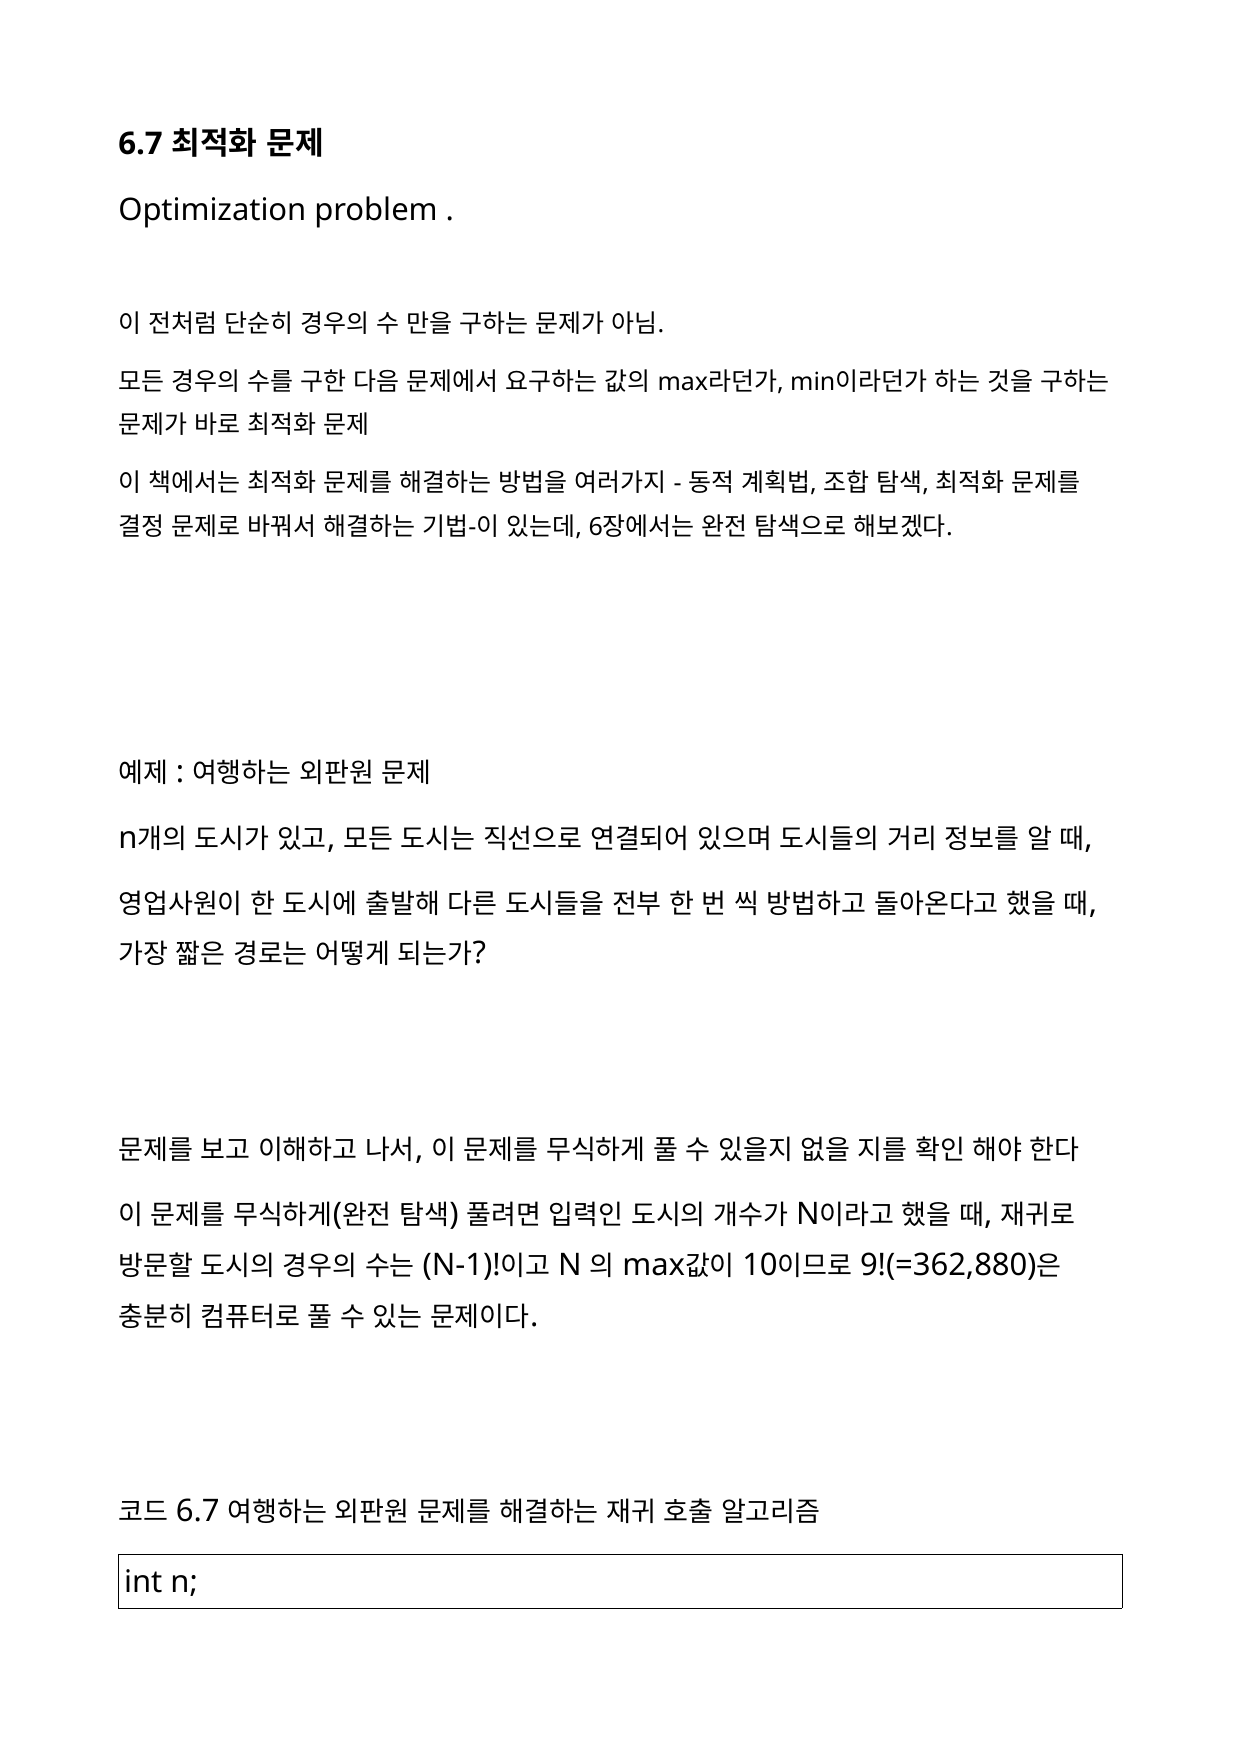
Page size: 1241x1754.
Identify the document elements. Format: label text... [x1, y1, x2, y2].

text 코드 6.7 여행하는 외판원 문제를 해결하는 재귀 호출 알고리즘 [118, 1488, 1122, 1531]
text 이 문제를 무식하게(완전 탐색) 풀려면 입력인 도시의 개수가 N이라고 했을 때, 재귀로 방문할 도시의 경우의 수는 (N-1)!이고 N 의 max값이 10이므로 9!(=362,880)은 충분히 컴퓨터로 풀 수 있는 문제이다. [118, 1192, 1122, 1335]
table_header int n; [119, 1555, 1122, 1607]
text 이 전처럼 단순히 경우의 수 만을 구하는 문제가 아님. [118, 303, 1122, 339]
text 6.7 최적화 문제 [118, 118, 1122, 163]
text 영업사원이 한 도시에 출발해 다른 도시들을 전부 한 번 씩 방법하고 돌아온다고 했을 때, 가장 짧은 경로는 어떻게 되는가? [118, 880, 1122, 973]
text 이 책에서는 최적화 문제를 해결하는 방법을 여러가지 - 동적 계획법, 조합 탐색, 최적화 문제를 결정 문제로 바꿔서 해결하는 기법-이 있는데, 6장에서는 완전 탐색으로 해보겠다. [118, 462, 1122, 542]
text 문제를 보고 이해하고 나서, 이 문제를 무식하게 풀 수 있을지 없을 지를 확인 해야 한다 [118, 1126, 1122, 1169]
text 모든 경우의 수를 구한 다음 문제에서 요구하는 값의 max라던가, min이라던가 하는 것을 구하는 문제가 바로 최적화 문제 [118, 361, 1122, 441]
text n개의 도시가 있고, 모든 도시는 직선으로 연결되어 있으며 도시들의 거리 정보를 알 때, [118, 815, 1122, 857]
text 예제 : 여행하는 외판원 문제 [118, 750, 1122, 792]
text Optimization problem . [118, 187, 1122, 280]
